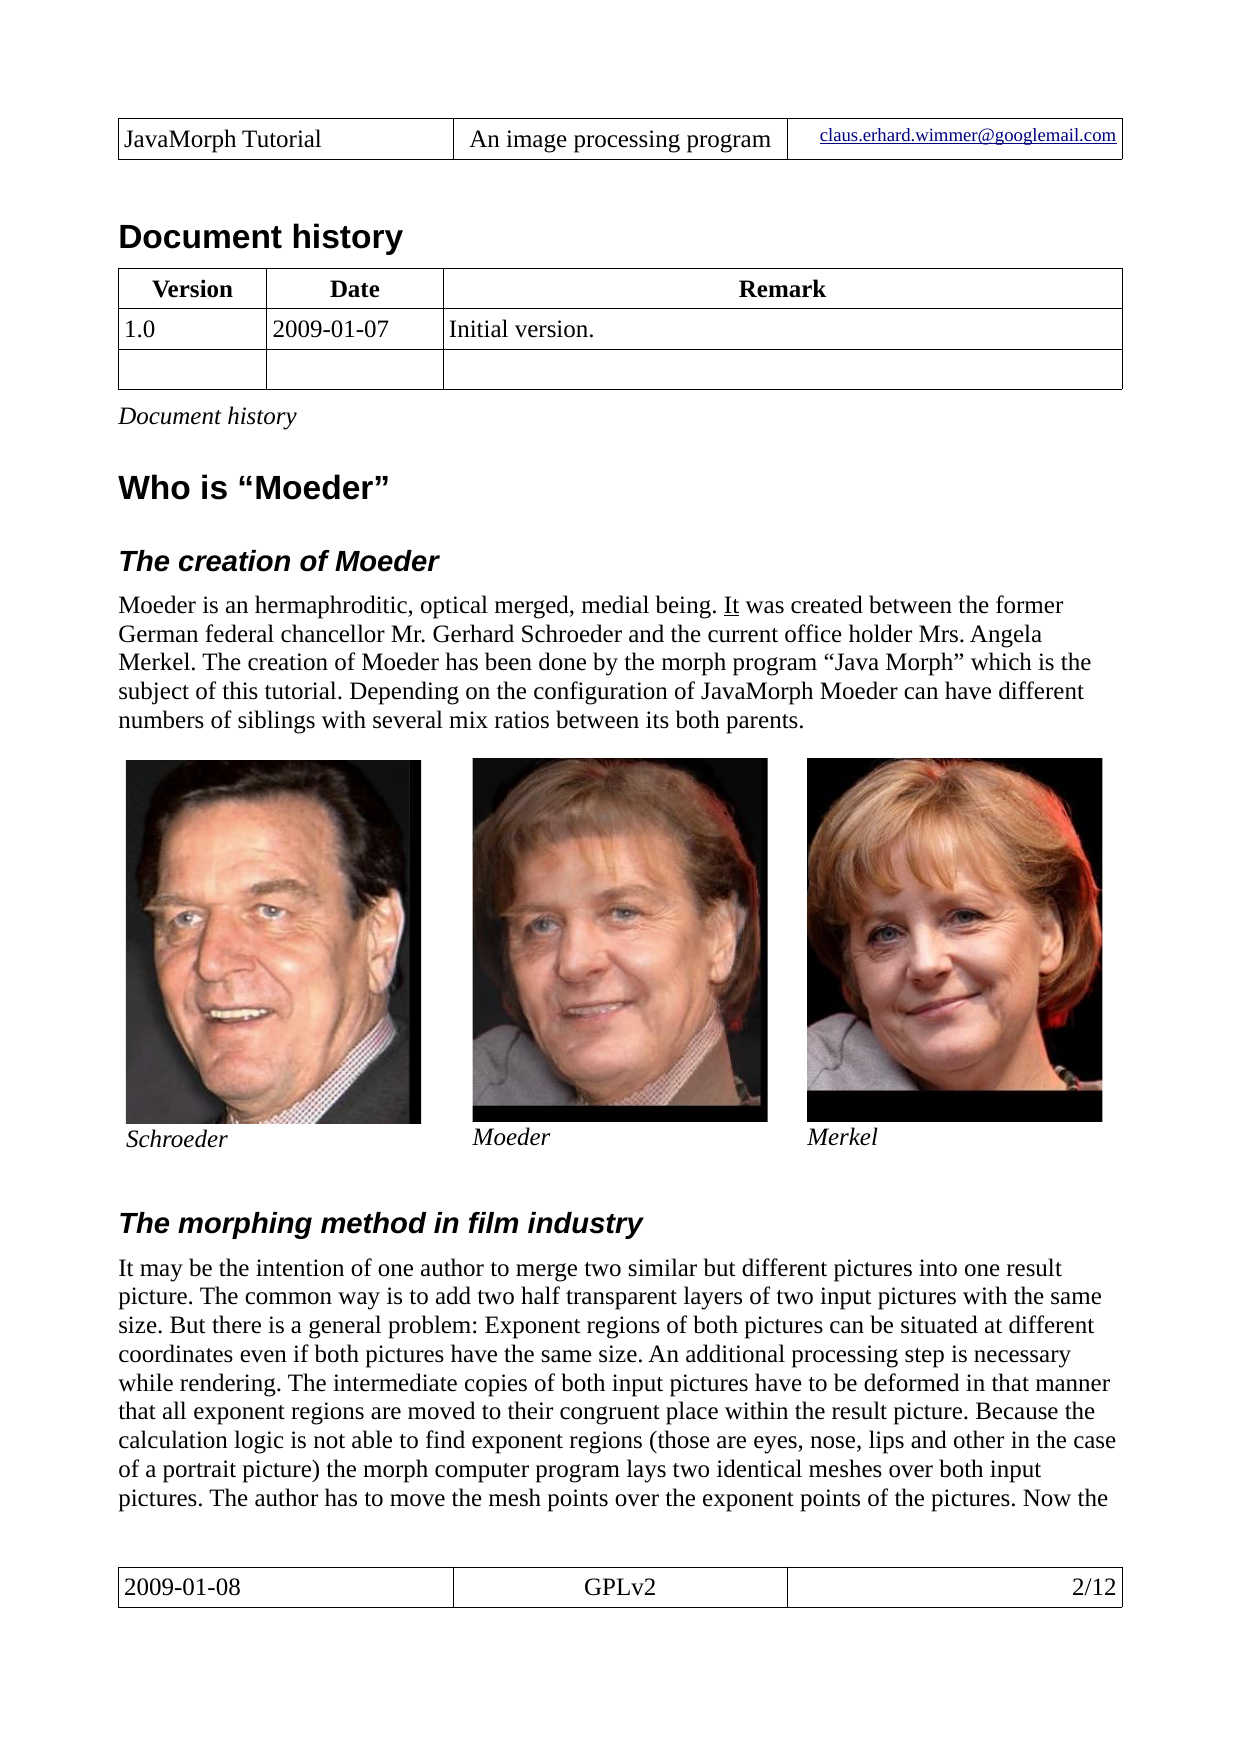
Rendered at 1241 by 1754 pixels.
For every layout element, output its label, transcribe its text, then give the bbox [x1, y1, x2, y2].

picture [125, 760, 422, 1124]
table_header Remark [444, 269, 1122, 308]
table_cell [119, 350, 266, 389]
subtitle Document history [118, 217, 1122, 255]
text Moeder is an hermaphroditic, optical merged, medial being. It was created between the former German federal chancellor Mr. Gerhard Schroeder and the current office holder Mrs. Angela Merkel. The creation of Moeder has been done by the morph program “Java Morph” which is the subject of this tutorial. Depending on the configuration of JavaMorph Moeder can have different numbers of siblings with several mix ratios between its both parents. [118, 590, 1122, 734]
table_cell 2009-01-07 [267, 309, 443, 348]
table_header Version [119, 269, 266, 308]
subtitle The creation of Moeder [118, 544, 1122, 577]
table_cell Initial version. [444, 309, 1122, 348]
text Document history [118, 401, 1122, 430]
table_header [787, 746, 1122, 1182]
subtitle Who is “Moeder” [118, 468, 1122, 506]
table_cell 1.0 [119, 309, 266, 348]
table_header [118, 746, 453, 1182]
table_cell [444, 350, 1122, 389]
text It may be the intention of one author to merge two similar but different pictures into one result picture. The common way is to add two half transparent layers of two input pictures with the same size. But there is a general problem: Exponent regions of both pictures can be situated at different coordinates even if both pictures have the same size. An additional processing step is necessary while rendering. The intermediate copies of both input pictures have to be deformed in that manner that all exponent regions are moved to their congruent place within the result picture. Because the calculation logic is not able to find exponent regions (those are eyes, nose, lips and other in the case of a portrait picture) the morph computer program lays two identical meshes over both input pictures. The author has to move the mesh points over the exponent points of the pictures. Now the [118, 1253, 1122, 1511]
picture [472, 758, 768, 1122]
table_header Date [267, 269, 443, 308]
subtitle The morphing method in film industry [118, 1207, 1122, 1240]
picture [807, 758, 1103, 1122]
table_cell [267, 350, 443, 389]
table_header [453, 746, 787, 1182]
